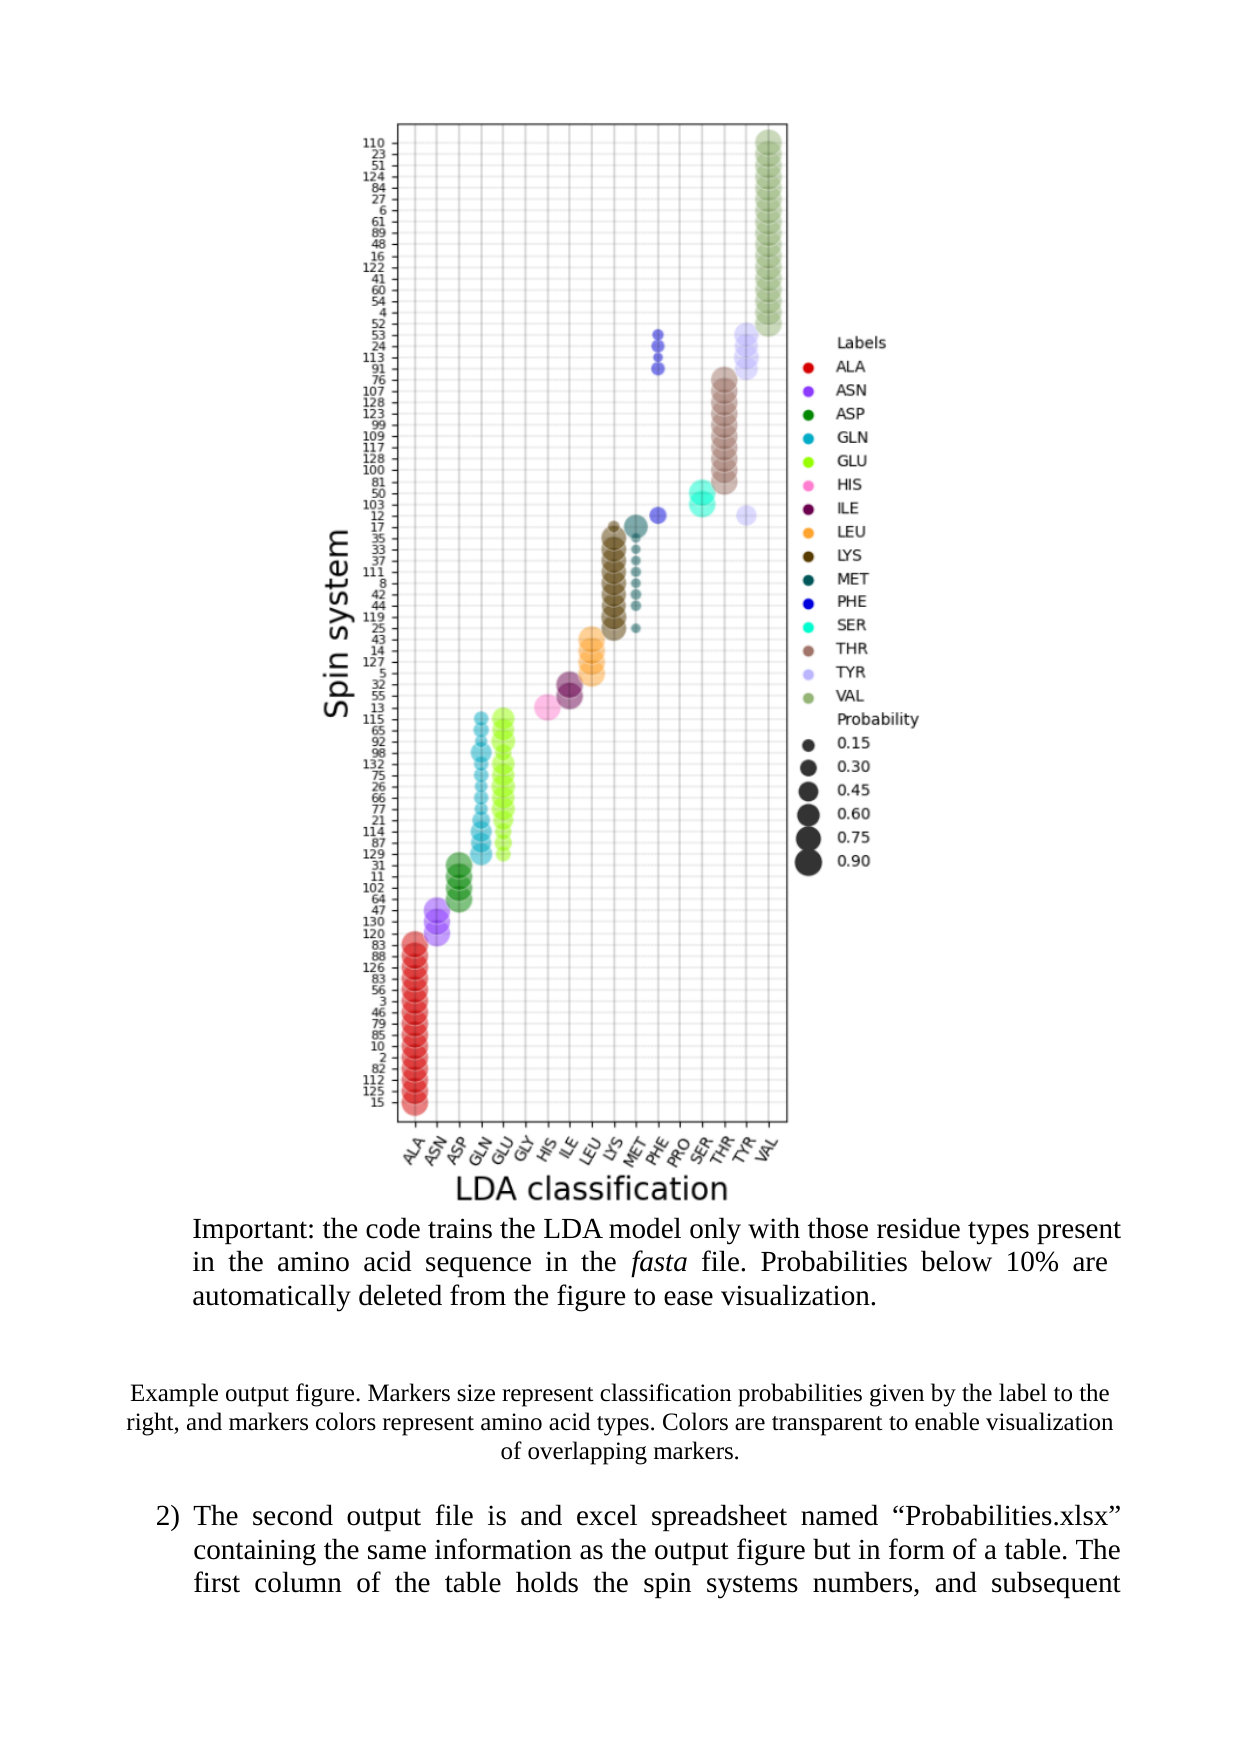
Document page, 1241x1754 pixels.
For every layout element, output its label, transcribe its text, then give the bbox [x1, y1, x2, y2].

list The second output file is and excel spreadsheet named “Probabilities.xlsx” containing the same information as the output figure but in form of a table. The first column of the table holds the spin systems numbers, and subsequent [156, 1498, 1122, 1599]
text Important: the code trains the LDA model only with those residue types present in the amino acid sequence in the fasta file. Probabilities below 10% are automatically deleted from the figure to ease visualization. [118, 118, 1122, 1311]
text Example output figure. Markers size represent classification probabilities given by the label to the right, and markers colors represent amino acid types. Colors are transparent to enable visualization of overlapping markers. [118, 1378, 1122, 1465]
picture [320, 114, 920, 1211]
